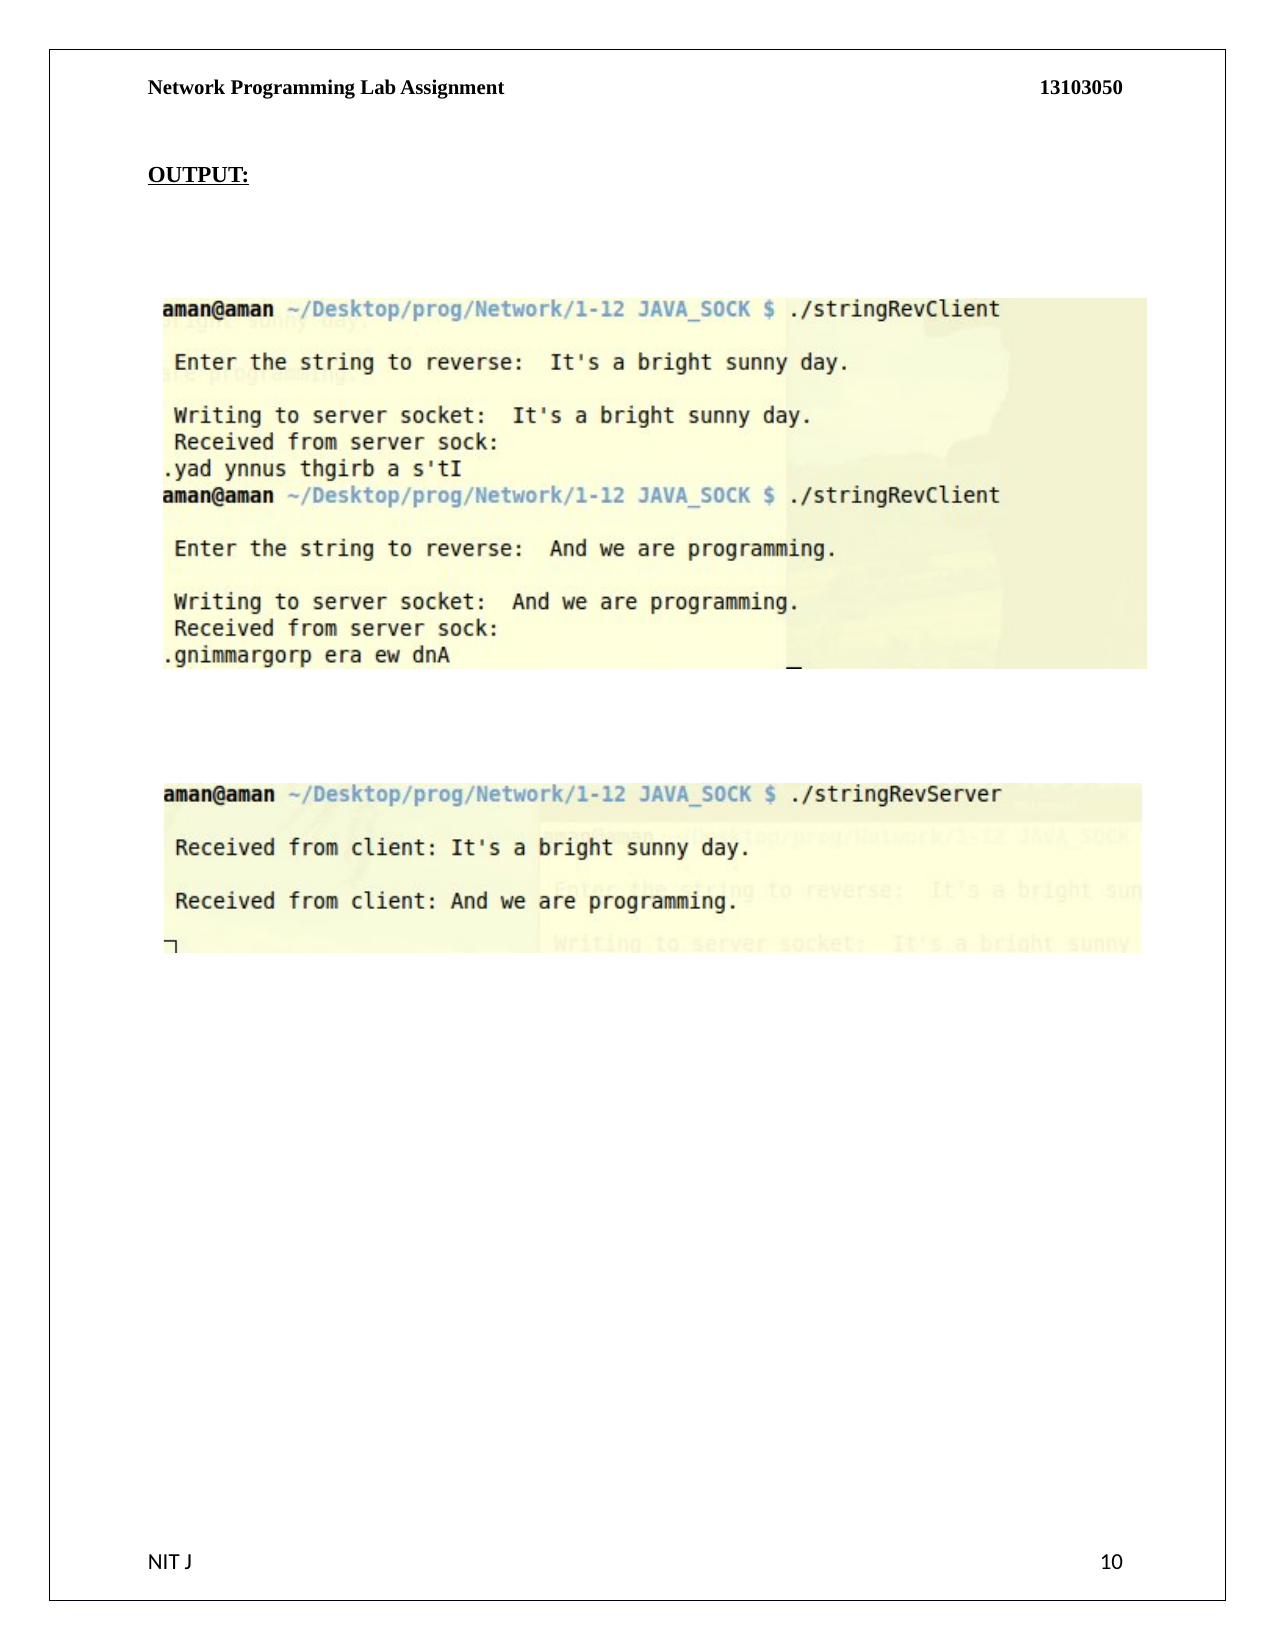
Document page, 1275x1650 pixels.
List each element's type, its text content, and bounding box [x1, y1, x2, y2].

picture [162, 298, 1148, 669]
text OUTPUT: [148, 161, 1169, 187]
picture [163, 783, 1143, 953]
